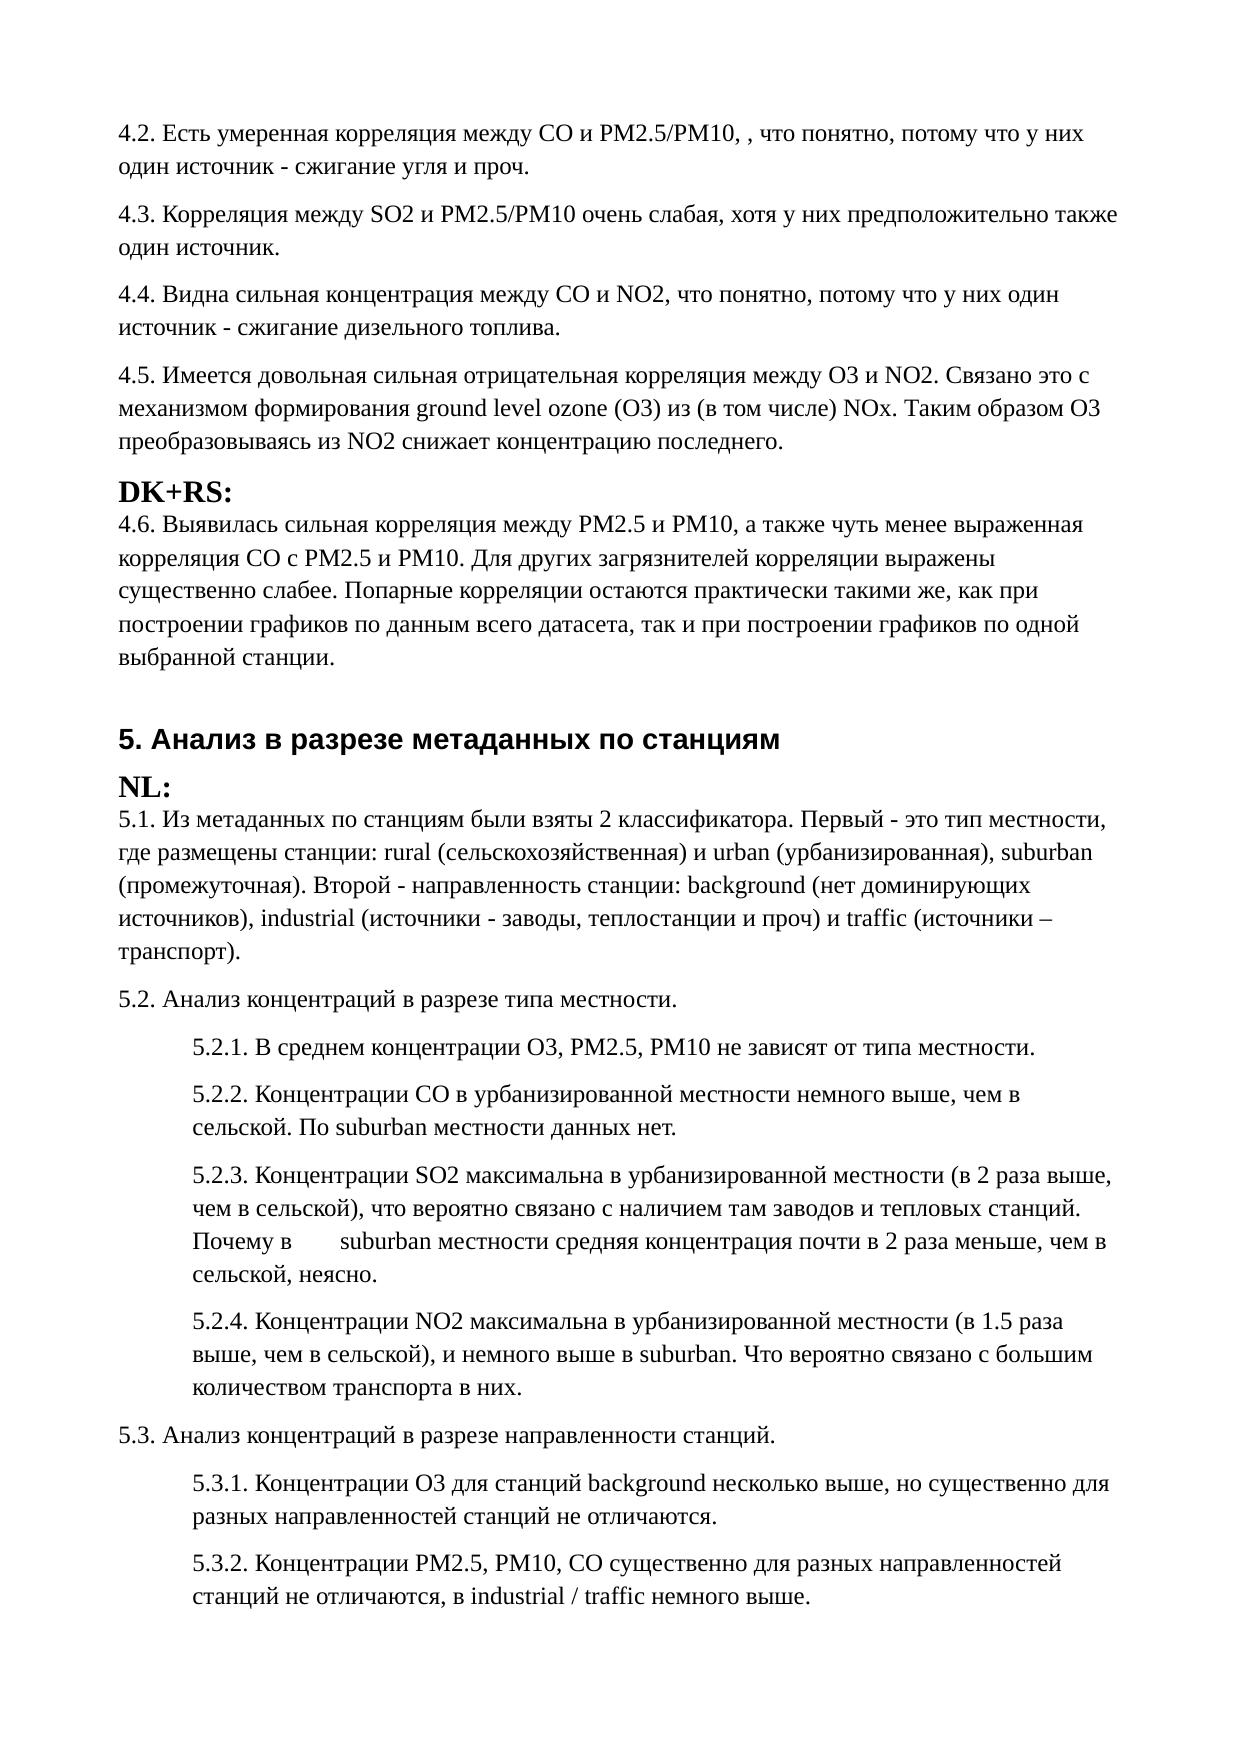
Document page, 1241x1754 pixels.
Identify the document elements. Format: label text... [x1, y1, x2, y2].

text 5.1. Из метаданных по станциям были взяты 2 классификатора. Первый - это тип местности, где размещены станции: rural (сельскохозяйственная) и urban (урбанизированная), suburban (промежуточная). Второй - направленность станции: background (нет доминирующих источников), industrial (источники - заводы, теплостанции и проч) и traffic (источники – транспорт). [118, 804, 1140, 965]
text 5.2.2. Концентрации CO в урбанизированной местности немного выше, чем в сельской. По suburban местности данных нет. [118, 1079, 1140, 1141]
text 4.4. Видна сильная концентрация между CO и NO2, что понятно, потому что у них один источник - сжигание дизельного топлива. [118, 279, 1140, 341]
text 5.2.1. В среднем концентрации О3, PM2.5, PM10 не зависят от типа местности. [118, 1032, 1140, 1060]
text 4.5. Имеется довольная сильная отрицательная корреляция между O3 и NO2. Связано это с механизмом формирования ground level ozone (O3) из (в том числе) NOx. Таким образом О3 преобразовываясь из NO2 снижает концентрацию последнего. [118, 360, 1140, 455]
text 5.2.4. Концентрации NO2 максимальна в урбанизированной местности (в 1.5 раза выше, чем в сельской), и немного выше в suburban. Что вероятно связано с большим количеством транспорта в них. [118, 1306, 1140, 1401]
text 4.2. Есть умеренная корреляция между CO и PM2.5/PM10, , что понятно, потому что у них один источник - сжигание угля и проч. [118, 118, 1140, 180]
subtitle 5. Анализ в разрезе метаданных по станциям [118, 722, 1140, 756]
text 5.2.3. Концентрации SO2 максимальна в урбанизированной местности (в 2 раза выше, чем в сельской), что вероятно связано с наличием там заводов и тепловых станций. Почему в suburban местности средняя концентрация почти в 2 раза меньше, чем в сельской, неясно. [118, 1160, 1140, 1288]
text 4.6. Выявилась сильная корреляция между PM2.5 и PM10, а также чуть менее выраженная корреляция CO с PM2.5 и PM10. Для других загрязнителей корреляции выражены существенно слабее. Попарные корреляции остаются практически такими же, как при построении графиков по данным всего датасета, так и при построении графиков по одной выбранной станции. [118, 509, 1140, 670]
text 5.3.1. Концентрации О3 для станций background несколько выше, но существенно для разных направленностей станций не отличаются. [118, 1468, 1140, 1529]
text 5.3.2. Концентрации PM2.5, PM10, CO существенно для разных направленностей станций не отличаются, в industrial / traffic немного выше. [118, 1548, 1140, 1610]
text 4.3. Корреляция между SO2 и PM2.5/PM10 очень слабая, хотя у них предположительно также один источник. [118, 199, 1140, 261]
text NL: [118, 768, 1140, 804]
text 5.2. Анализ концентраций в разрезе типа местности. [118, 984, 1140, 1013]
text 5.3. Анализ концентраций в разрезе направленности станций. [118, 1420, 1140, 1449]
text DK+RS: [118, 474, 1140, 509]
